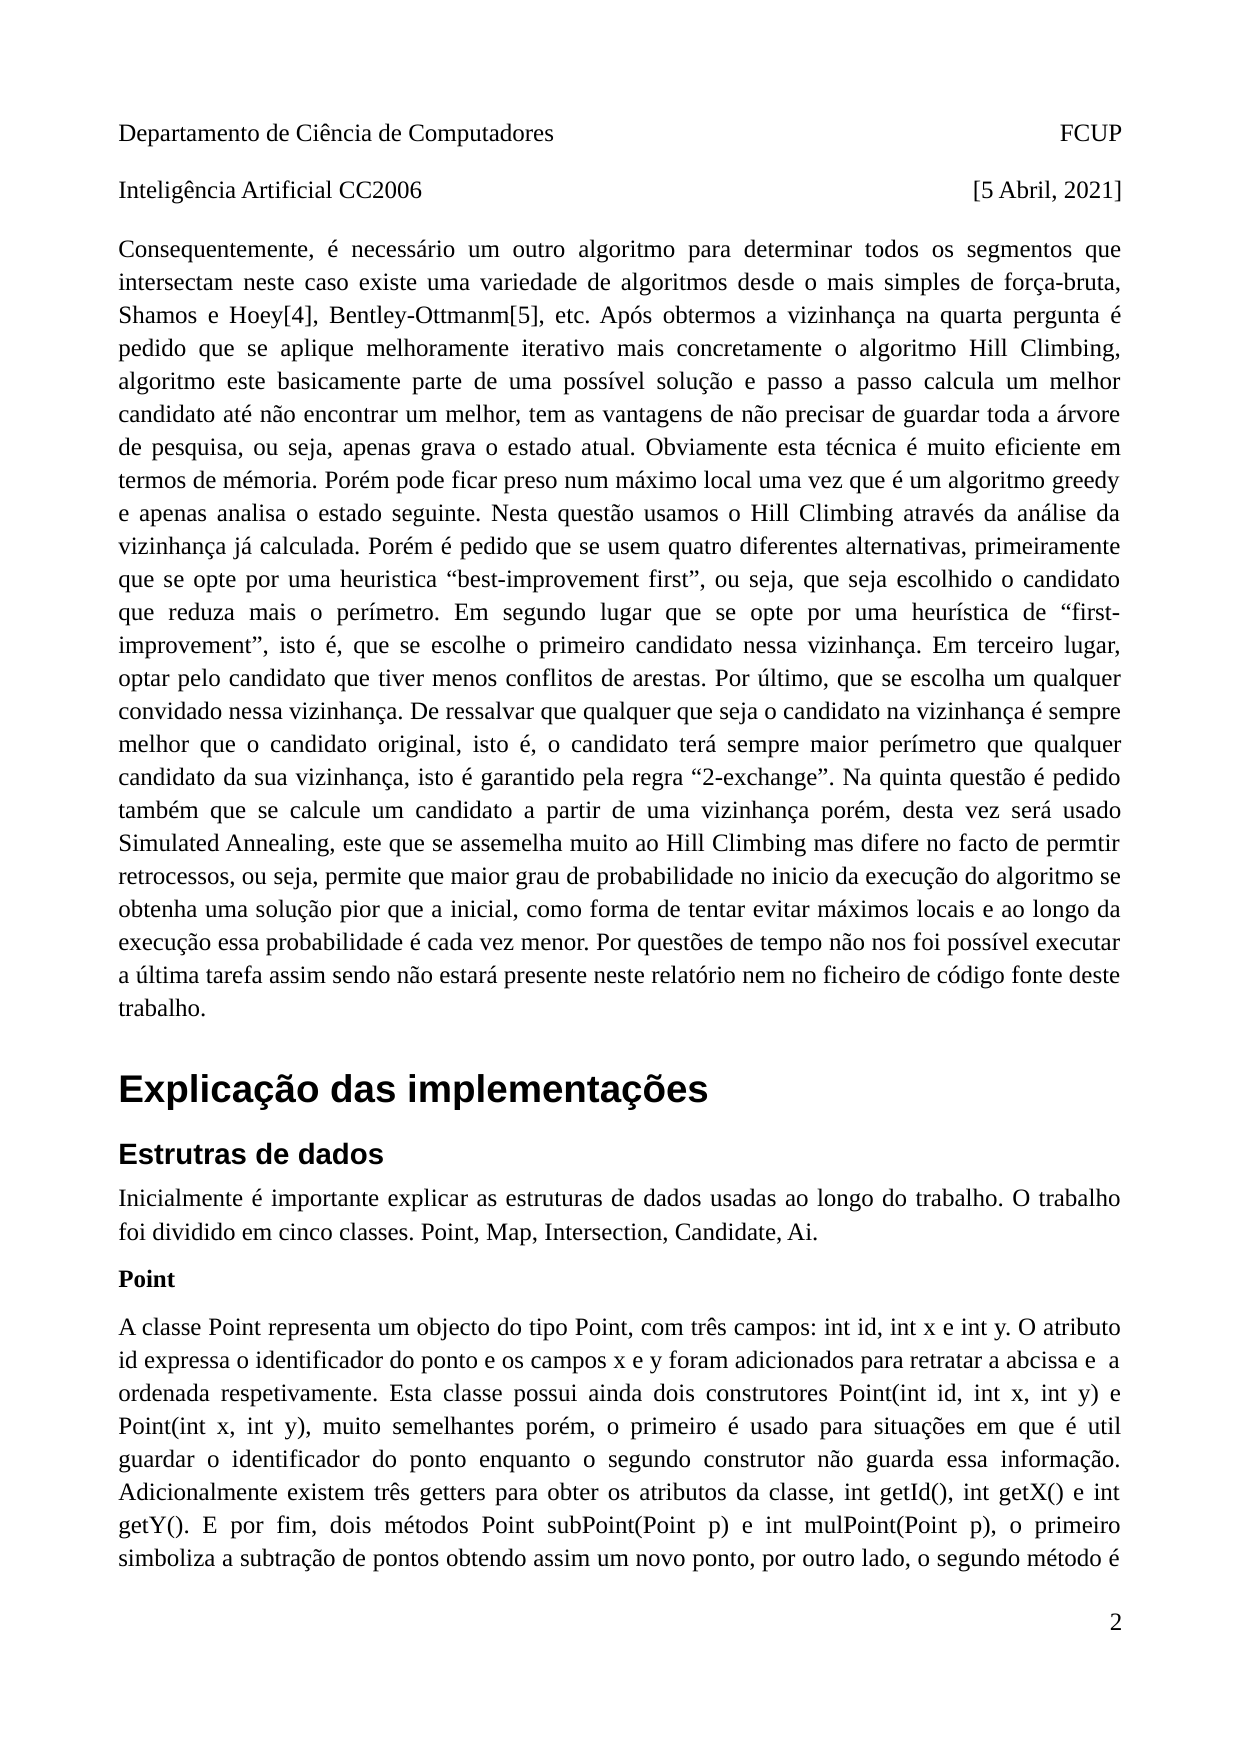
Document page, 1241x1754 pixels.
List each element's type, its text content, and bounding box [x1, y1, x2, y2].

text Point [118, 1264, 1122, 1293]
text Inicialmente é importante explicar as estruturas de dados usadas ao longo do trabalho. O trabalho foi dividido em cinco classes. Point, Map, Intersection, Candidate, Ai. [118, 1183, 1122, 1245]
subtitle Explicação das implementações [118, 1066, 1122, 1110]
subtitle Estrutras de dados [118, 1137, 1122, 1171]
text Consequentemente, é necessário um outro algoritmo para determinar todos os segmentos que intersectam neste caso existe uma variedade de algoritmos desde o mais simples de força-bruta, Shamos e Hoey[4], Bentley-Ottmanm[5], etc. Após obtermos a vizinhança na quarta pergunta é pedido que se aplique melhoramente iterativo mais concretamente o algoritmo Hill Climbing, algoritmo este basicamente parte de uma possível solução e passo a passo calcula um melhor candidato até não encontrar um melhor, tem as vantagens de não precisar de guardar toda a árvore de pesquisa, ou seja, apenas grava o estado atual. Obviamente esta técnica é muito eficiente em termos de mémoria. Porém pode ficar preso num máximo local uma vez que é um algoritmo greedy e apenas analisa o estado seguinte. Nesta questão usamos o Hill Climbing através da análise da vizinhança já calculada. Porém é pedido que se usem quatro diferentes alternativas, primeiramente que se opte por uma heuristica “best-improvement first”, ou seja, que seja escolhido o candidato que reduza mais o perímetro. Em segundo lugar que se opte por uma heurística de “first-improvement”, isto é, que se escolhe o primeiro candidato nessa vizinhança. Em terceiro lugar, optar pelo candidato que tiver menos conflitos de arestas. Por último, que se escolha um qualquer convidado nessa vizinhança. De ressalvar que qualquer que seja o candidato na vizinhança é sempre melhor que o candidato original, isto é, o candidato terá sempre maior perímetro que qualquer candidato da sua vizinhança, isto é garantido pela regra “2-exchange”. Na quinta questão é pedido também que se calcule um candidato a partir de uma vizinhança porém, desta vez será usado Simulated Annealing, este que se assemelha muito ao Hill Climbing mas difere no facto de permtir retrocessos, ou seja, permite que maior grau de probabilidade no inicio da execução do algoritmo se obtenha uma solução pior que a inicial, como forma de tentar evitar máximos locais e ao longo da execução essa probabilidade é cada vez menor. Por questões de tempo não nos foi possível executar a última tarefa assim sendo não estará presente neste relatório nem no ficheiro de código fonte deste trabalho. [118, 234, 1122, 1022]
text A classe Point representa um objecto do tipo Point, com três campos: int id, int x e int y. O atributo id expressa o identificador do ponto e os campos x e y foram adicionados para retratar a abcissa e a ordenada respetivamente. Esta classe possui ainda dois construtores Point(int id, int x, int y) e Point(int x, int y), muito semelhantes porém, o primeiro é usado para situações em que é util guardar o identificador do ponto enquanto o segundo construtor não guarda essa informação. Adicionalmente existem três getters para obter os atributos da classe, int getId(), int getX() e int getY(). E por fim, dois métodos Point subPoint(Point p) e int mulPoint(Point p), o primeiro simboliza a subtração de pontos obtendo assim um novo ponto, por outro lado, o segundo método é [118, 1312, 1122, 1572]
